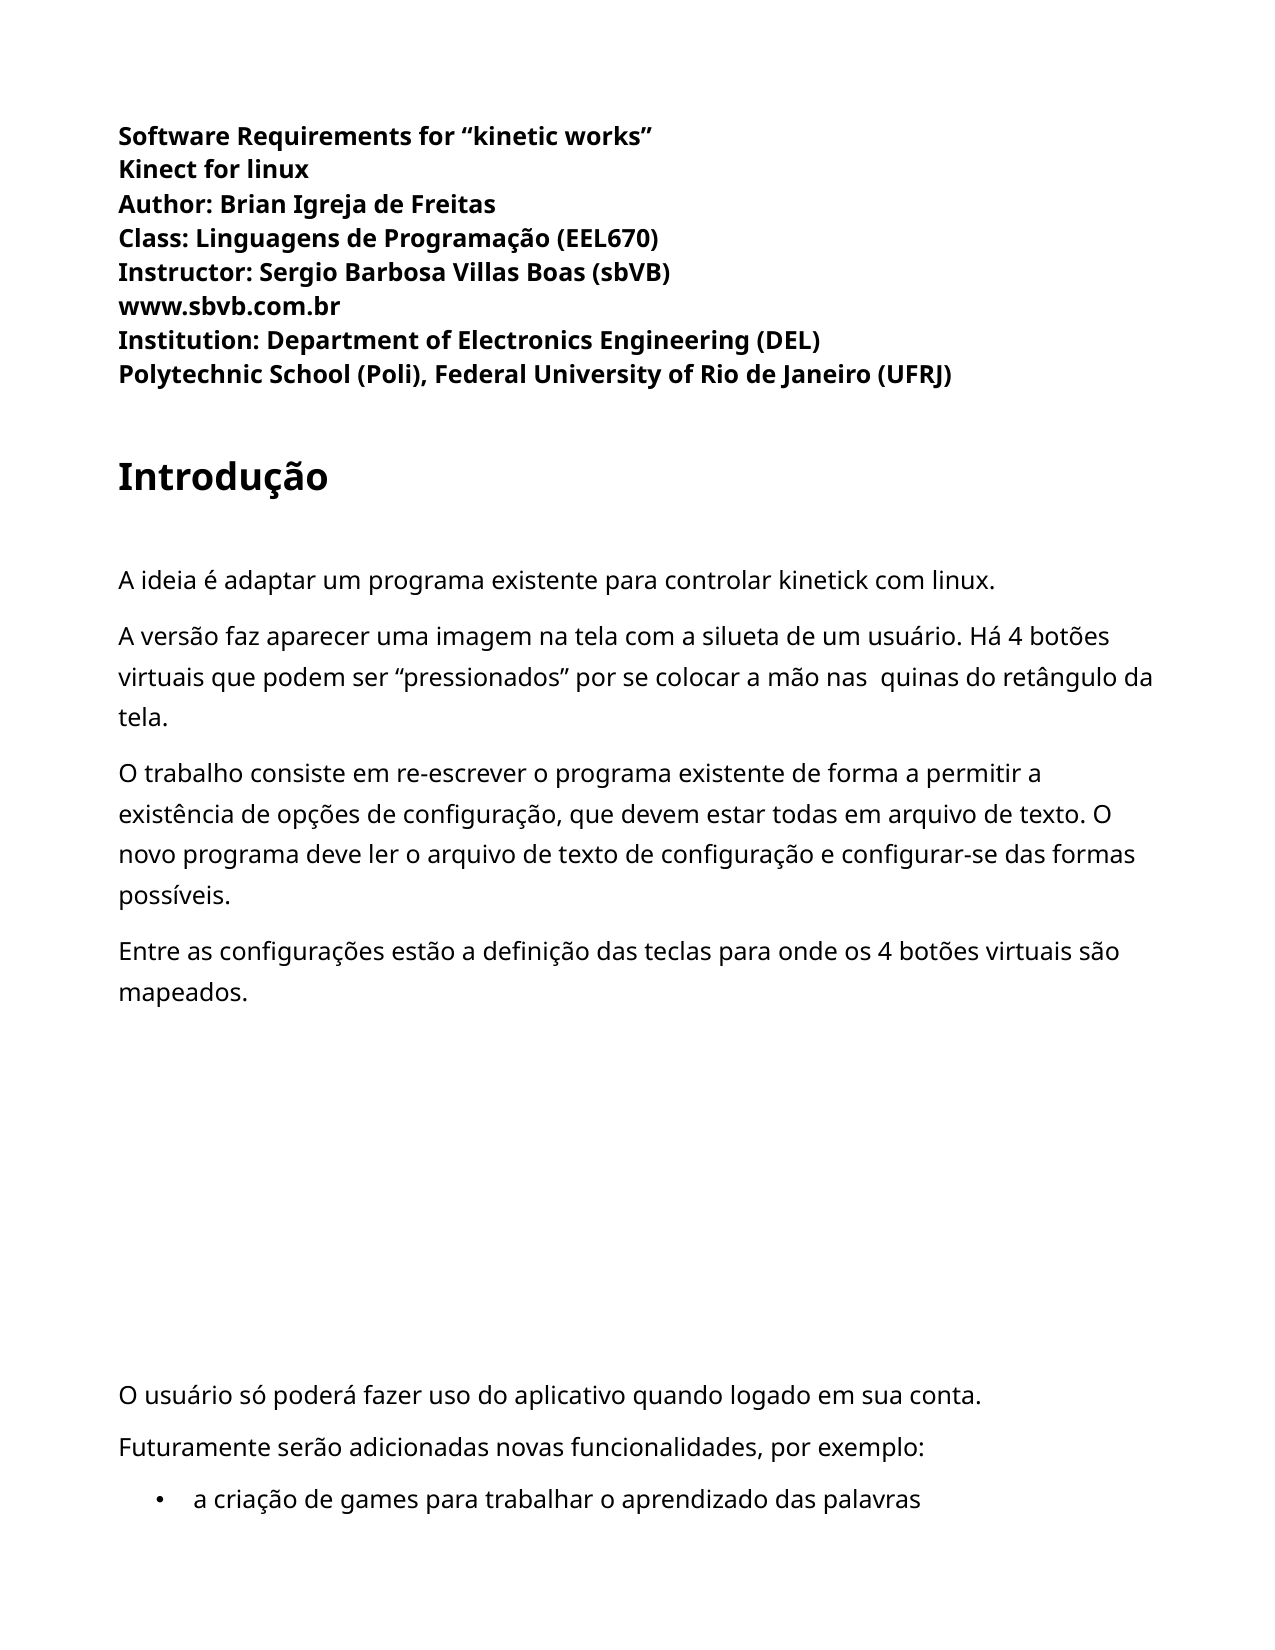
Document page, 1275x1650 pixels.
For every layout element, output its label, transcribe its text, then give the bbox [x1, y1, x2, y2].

text Author: Brian Igreja de Freitas [118, 186, 1157, 220]
text Kinect for linux [118, 152, 1157, 186]
text Institution: Department of Electronics Engineering (DEL) [118, 322, 1157, 357]
text www.sbvb.com.br [118, 288, 1157, 322]
text O trabalho consiste em re-escrever o programa existente de forma a permitir a existência de opções de configuração, que devem estar todas em arquivo de texto. O novo programa deve ler o arquivo de texto de configuração e configurar-se das formas possíveis. [118, 755, 1157, 912]
subtitle Introdução [118, 450, 1157, 501]
text Futuramente serão adicionadas novas funcionalidades, por exemplo: [118, 1429, 1157, 1463]
text Instructor: Sergio Barbosa Villas Boas (sbVB) [118, 254, 1157, 288]
text Software Requirements for “kinetic works” [118, 118, 1157, 152]
text A ideia é adaptar um programa existente para controlar kinetick com linux. [118, 563, 1157, 597]
text A versão faz aparecer uma imagem na tela com a silueta de um usuário. Há 4 botões virtuais que podem ser “pressionados” por se colocar a mão nas quinas do retângulo da tela. [118, 618, 1157, 734]
text O usuário só poderá fazer uso do aplicativo quando logado em sua conta. [118, 1377, 1157, 1411]
list a criação de games para trabalhar o aprendizado das palavras [156, 1481, 1157, 1516]
text Polytechnic School (Poli), Federal University of Rio de Janeiro (UFRJ) [118, 357, 1157, 391]
text Class: Linguagens de Programação (EEL670) [118, 220, 1157, 254]
text Entre as configurações estão a definição das teclas para onde os 4 botões virtuais são mapeados. [118, 933, 1157, 1008]
